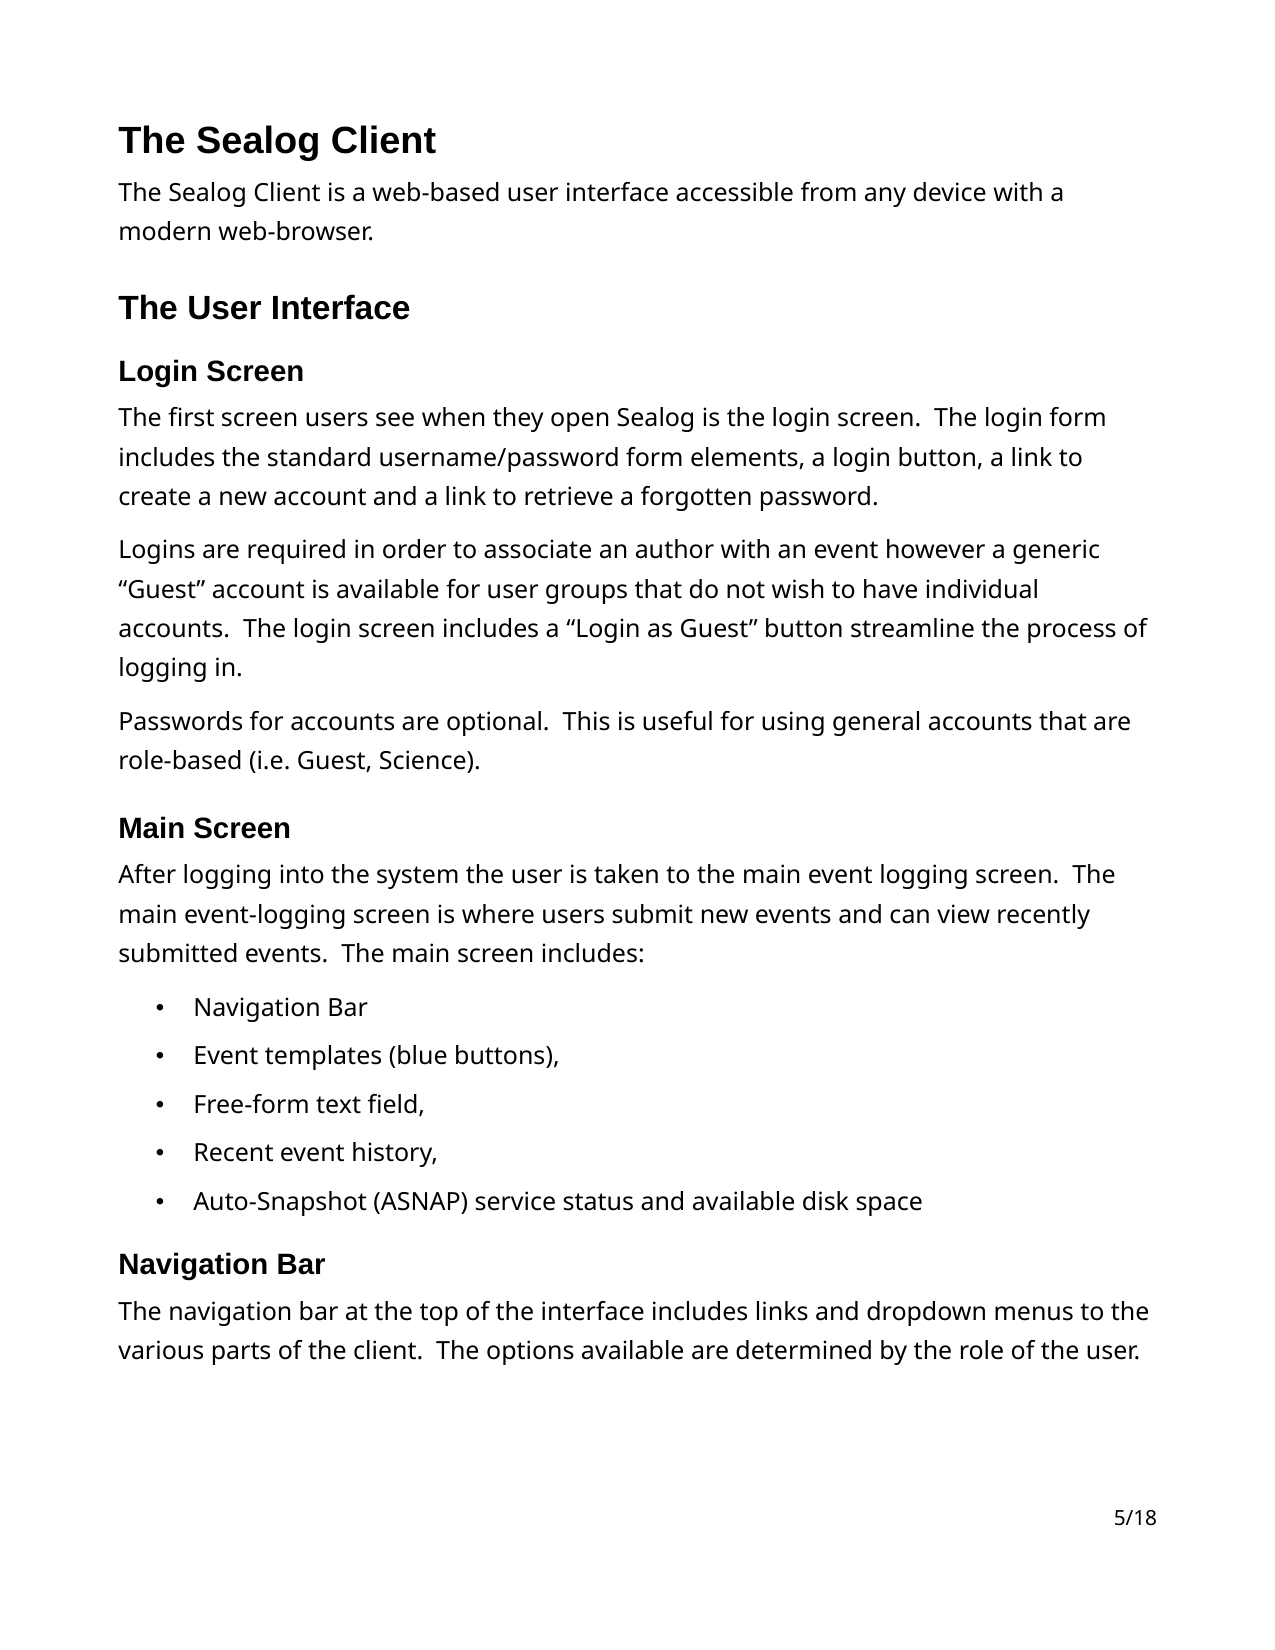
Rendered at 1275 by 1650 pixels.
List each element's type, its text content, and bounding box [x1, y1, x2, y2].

list Free-form text field, [156, 1086, 1157, 1121]
subtitle The Sealog Client [118, 118, 1157, 162]
text The Sealog Client is a web-based user interface accessible from any device with a modern web-browser. [118, 174, 1157, 247]
list Navigation Bar [156, 989, 1157, 1023]
text The first screen users see when they open Sealog is the login screen. The login form includes the standard username/password form elements, a login button, a link to create a new account and a link to retrieve a forgotten password. [118, 400, 1157, 512]
subtitle Navigation Bar [118, 1247, 1157, 1281]
text After logging into the system the user is taken to the main event logging screen. The main event-logging screen is where users submit new events and can view recently submitted events. The main screen includes: [118, 857, 1157, 969]
subtitle Main Screen [118, 811, 1157, 844]
subtitle Login Screen [118, 354, 1157, 387]
list Recent event history, [156, 1135, 1157, 1169]
text Logins are required in order to associate an author with an event however a generic “Guest” account is available for user groups that do not wish to have individual accounts. The login screen includes a “Login as Guest” button streamline the process of logging in. [118, 532, 1157, 684]
text The navigation bar at the top of the interface includes links and dropdown menus to the various parts of the client. The options available are determined by the role of the user. [118, 1293, 1157, 1366]
list Auto-Snapshot (ASNAP) service status and available disk space [156, 1184, 1157, 1218]
subtitle The User Interface [118, 288, 1157, 327]
text Passwords for accounts are optional. This is useful for using general accounts that are role-based (i.e. Guest, Science). [118, 703, 1157, 777]
list Event templates (blue buttons), [156, 1038, 1157, 1072]
